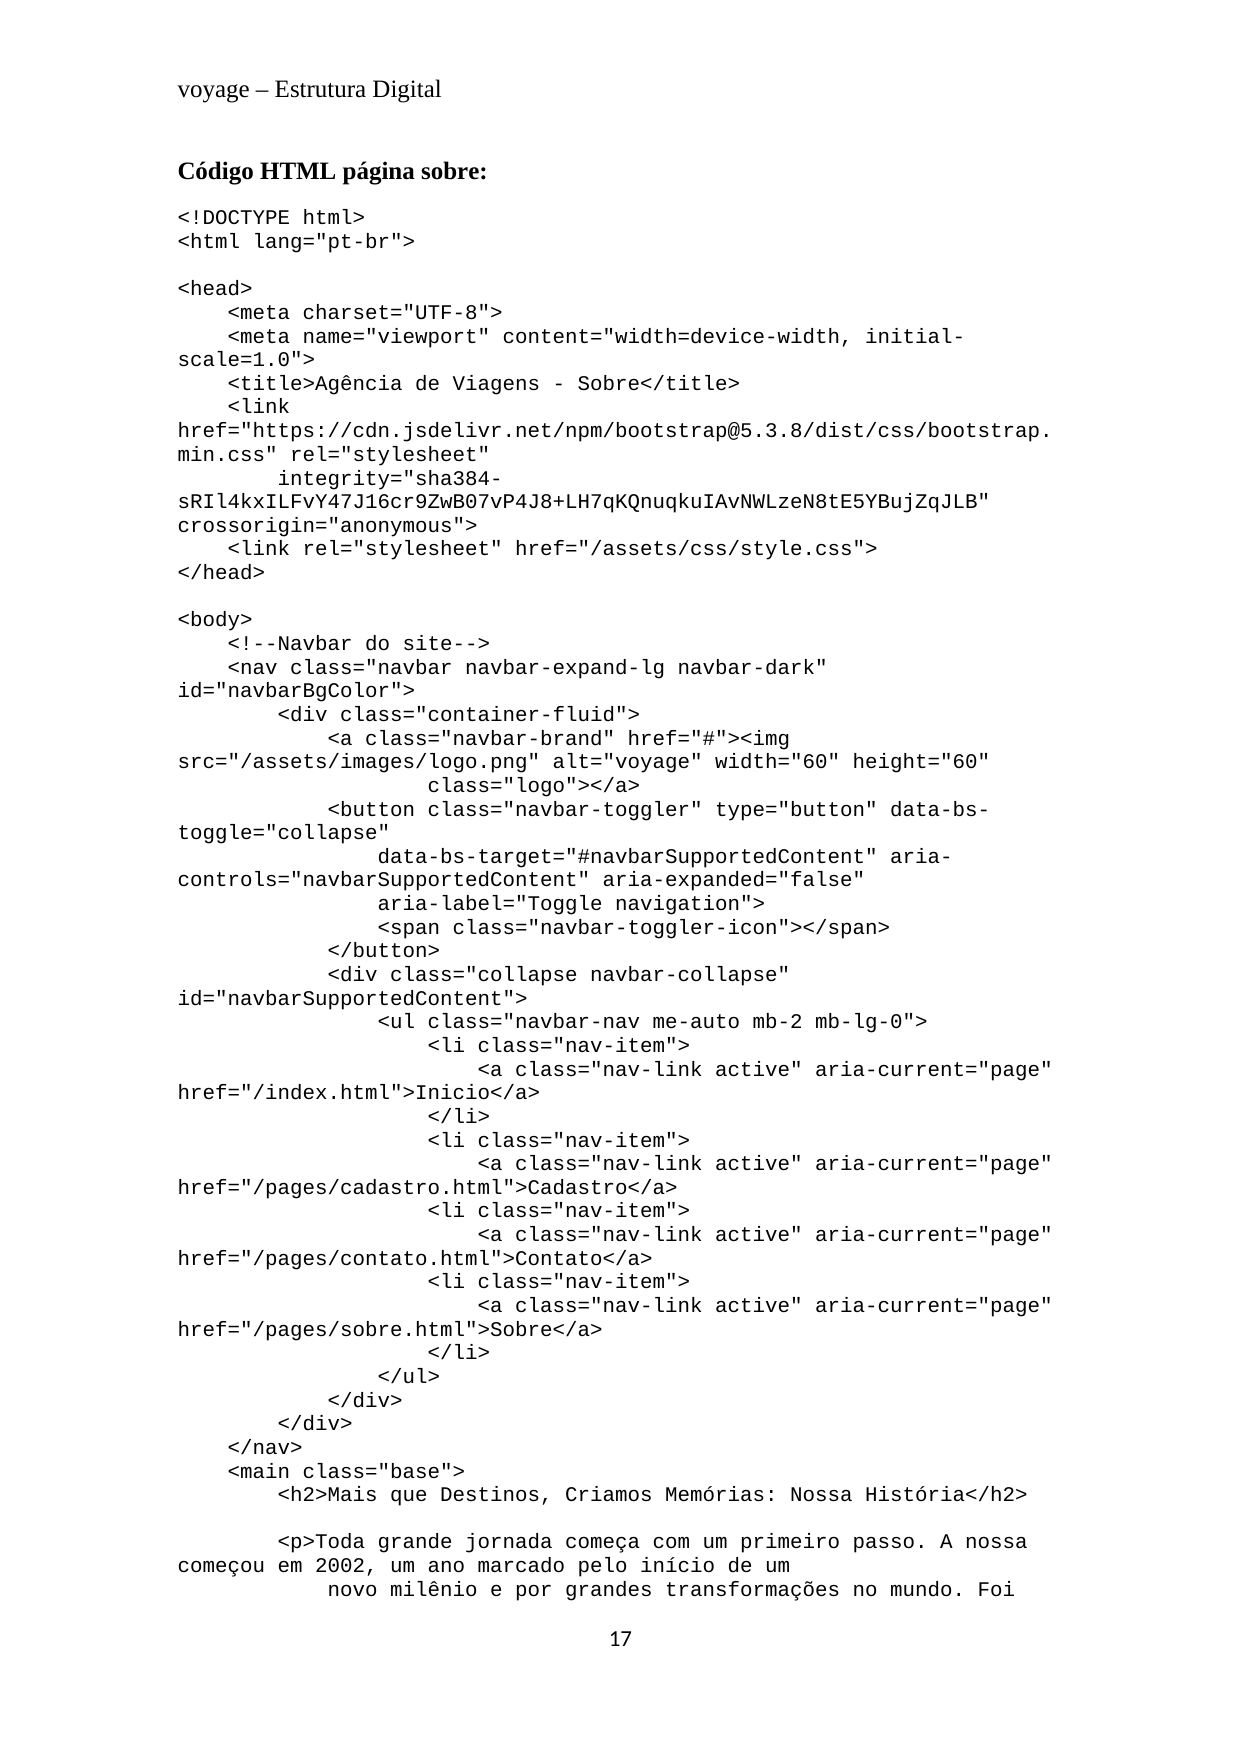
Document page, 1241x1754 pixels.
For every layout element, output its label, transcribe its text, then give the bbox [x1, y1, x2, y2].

text <meta name="viewport" content="width=device-width, initial-scale=1.0"> [177, 326, 1063, 373]
text <nav class="navbar navbar-expand-lg navbar-dark" id="navbarBgColor"> [177, 657, 1063, 704]
text <p>Toda grande jornada começa com um primeiro passo. A nossa começou em 2002, um ano marcado pelo início de um [177, 1532, 1063, 1579]
text <div class="container-fluid"> [177, 704, 1063, 728]
text aria-label="Toggle navigation"> [177, 893, 1063, 917]
text <a class="navbar-brand" href="#"><img src="/assets/images/logo.png" alt="voyage" width="60" height="60" [177, 728, 1063, 775]
text </head> [177, 562, 1063, 586]
text <a class="nav-link active" aria-current="page" href="/pages/sobre.html">Sobre</a> [177, 1295, 1063, 1342]
text </button> [177, 940, 1063, 964]
text <head> [177, 278, 1063, 302]
text <ul class="navbar-nav me-auto mb-2 mb-lg-0"> [177, 1011, 1063, 1035]
text </li> [177, 1106, 1063, 1129]
text Código HTML página sobre: [177, 156, 1063, 185]
text </nav> [177, 1437, 1063, 1461]
text <!DOCTYPE html> [177, 207, 1063, 231]
text class="logo"></a> [177, 775, 1063, 798]
text <button class="navbar-toggler" type="button" data-bs-toggle="collapse" [177, 798, 1063, 846]
text novo milênio e por grandes transformações no mundo. Foi [177, 1579, 1063, 1602]
text </div> [177, 1390, 1063, 1413]
text <title>Agência de Viagens - Sobre</title> [177, 373, 1063, 397]
text <meta charset="UTF-8"> [177, 302, 1063, 326]
text <span class="navbar-toggler-icon"></span> [177, 917, 1063, 940]
text </div> [177, 1413, 1063, 1437]
text <div class="collapse navbar-collapse" id="navbarSupportedContent"> [177, 964, 1063, 1011]
text <a class="nav-link active" aria-current="page" href="/index.html">Inicio</a> [177, 1059, 1063, 1106]
text <li class="nav-item"> [177, 1271, 1063, 1295]
text <li class="nav-item"> [177, 1035, 1063, 1059]
text <body> [177, 609, 1063, 633]
text <link rel="stylesheet" href="/assets/css/style.css"> [177, 538, 1063, 562]
text <a class="nav-link active" aria-current="page" href="/pages/cadastro.html">Cadastro</a> [177, 1153, 1063, 1201]
text </li> [177, 1342, 1063, 1366]
text </ul> [177, 1366, 1063, 1390]
text <main class="base"> [177, 1461, 1063, 1484]
text <li class="nav-item"> [177, 1129, 1063, 1153]
text <h2>Mais que Destinos, Criamos Memórias: Nossa História</h2> [177, 1484, 1063, 1508]
text integrity="sha384-sRIl4kxILFvY47J16cr9ZwB07vP4J8+LH7qKQnuqkuIAvNWLzeN8tE5YBujZqJLB" crossorigin="anonymous"> [177, 467, 1063, 538]
text <li class="nav-item"> [177, 1201, 1063, 1224]
text <html lang="pt-br"> [177, 231, 1063, 255]
text <!--Navbar do site--> [177, 633, 1063, 657]
text <link href="https://cdn.jsdelivr.net/npm/bootstrap@5.3.8/dist/css/bootstrap.min.css" rel="stylesheet" [177, 397, 1063, 467]
text data-bs-target="#navbarSupportedContent" aria-controls="navbarSupportedContent" aria-expanded="false" [177, 846, 1063, 893]
text <a class="nav-link active" aria-current="page" href="/pages/contato.html">Contato</a> [177, 1224, 1063, 1271]
